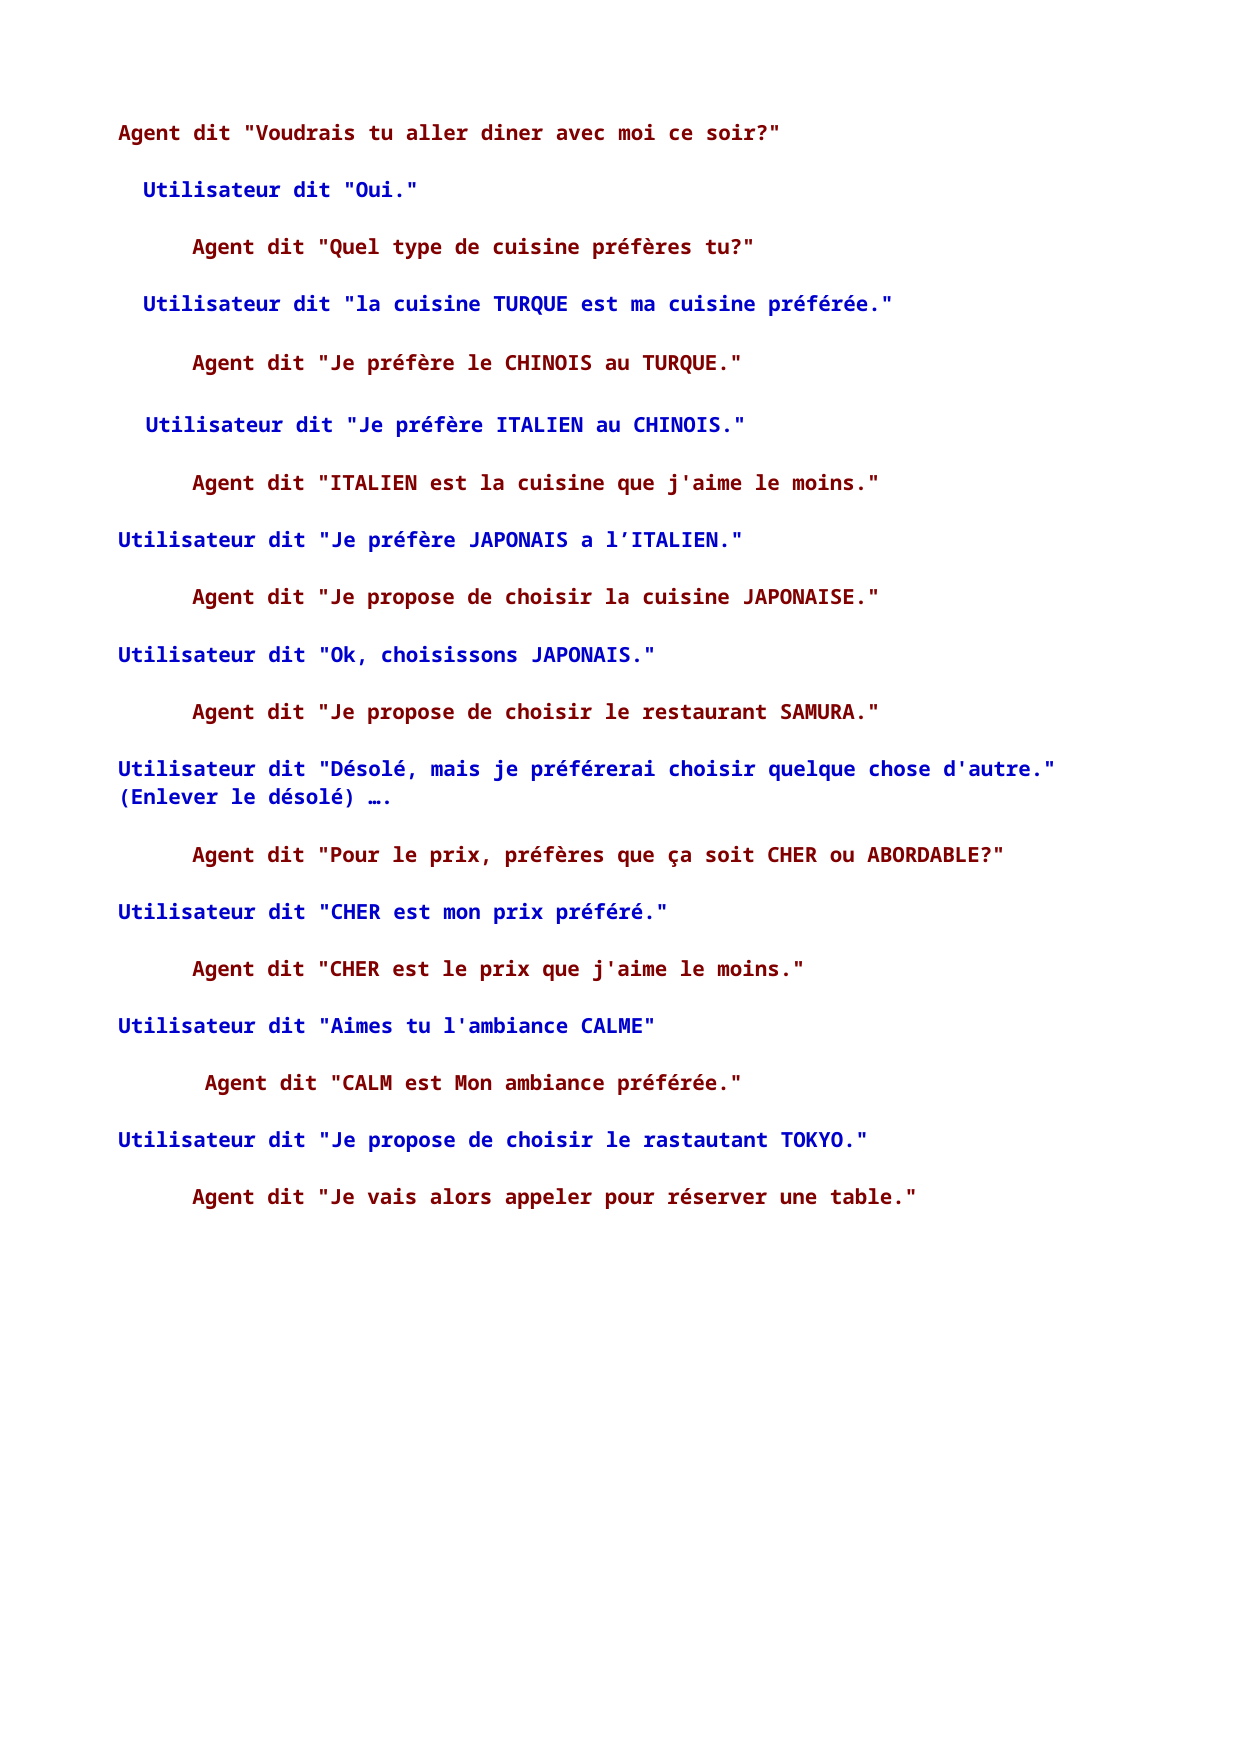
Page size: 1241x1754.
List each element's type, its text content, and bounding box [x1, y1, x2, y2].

text Agent dit "Je propose de choisir le restaurant SAMURA." [118, 697, 1122, 725]
text Agent dit "Quel type de cuisine préfères tu?" [118, 232, 1122, 260]
text Utilisateur dit "Je propose de choisir le rastautant TOKYO." [118, 1125, 1122, 1153]
text Agent dit "ITALIEN est la cuisine que j'aime le moins." [118, 468, 1122, 497]
text Agent dit "Voudrais tu aller diner avec moi ce soir?" [118, 118, 1122, 147]
text Utilisateur dit "Je préfère JAPONAIS a l’ITALIEN." [118, 525, 1122, 554]
text Utilisateur dit "Désolé, mais je préférerai choisir quelque chose d'autre." [118, 754, 1122, 782]
text Agent dit "Pour le prix, préfères que ça soit CHER ou ABORDABLE?" [118, 840, 1122, 868]
text Utilisateur dit "Aimes tu l'ambiance CALME" [118, 1011, 1122, 1039]
text Agent dit "CALM est Mon ambiance préférée." [118, 1068, 1122, 1096]
text Agent dit "Je préfère le CHINOIS au TURQUE." [118, 346, 1122, 377]
text (Enlever le désolé) …. [118, 782, 1122, 811]
text Utilisateur dit "la cuisine TURQUE est ma cuisine préférée." [118, 289, 1122, 317]
text Agent dit "Je propose de choisir la cuisine JAPONAISE." [118, 582, 1122, 611]
text Utilisateur dit "Ok, choisissons JAPONAIS." [118, 640, 1122, 668]
text Agent dit "Je vais alors appeler pour réserver une table." [118, 1182, 1122, 1211]
text Agent dit "CHER est le prix que j'aime le moins." [118, 954, 1122, 982]
text Utilisateur dit "CHER est mon prix préféré." [118, 897, 1122, 925]
text Utilisateur dit "Oui." [118, 175, 1122, 203]
text Utilisateur dit "Je préfère ITALIEN au CHINOIS." [118, 408, 1122, 440]
